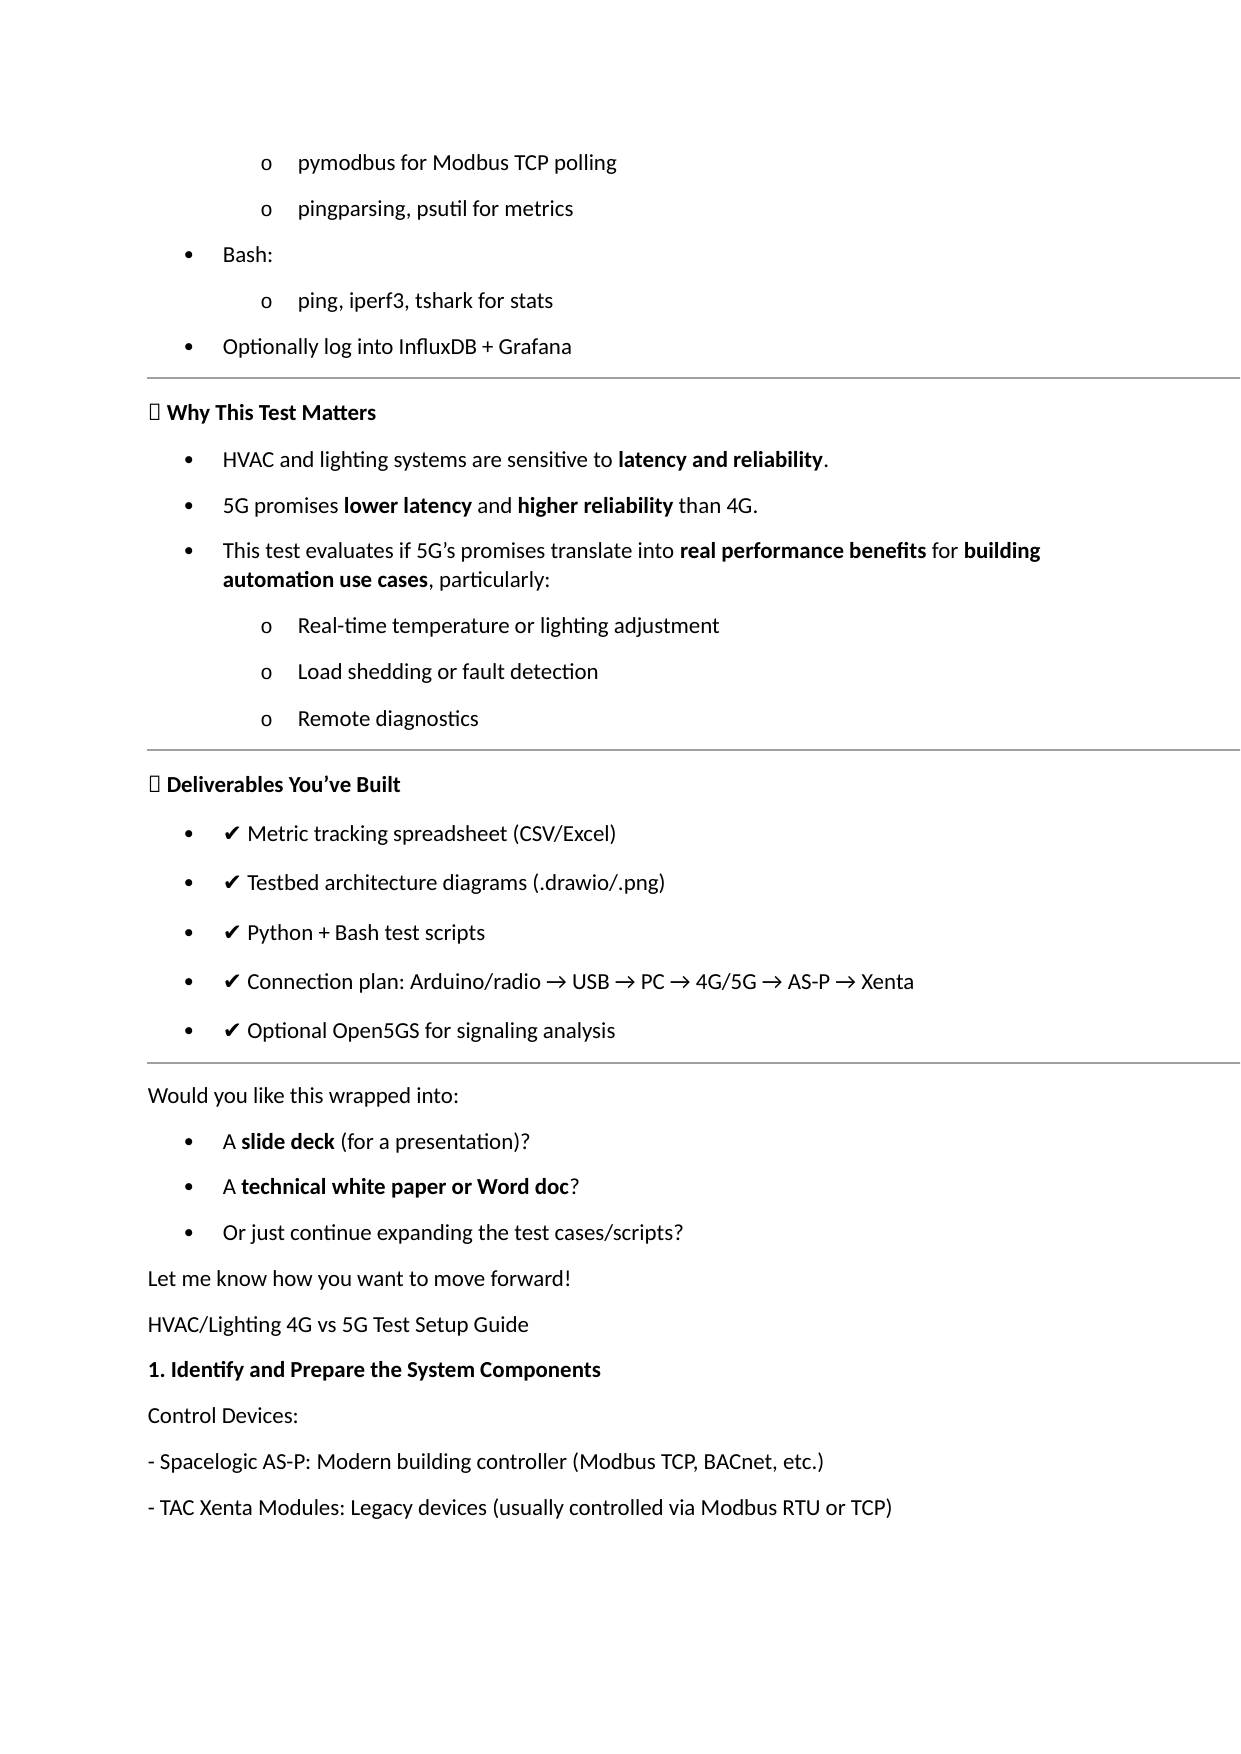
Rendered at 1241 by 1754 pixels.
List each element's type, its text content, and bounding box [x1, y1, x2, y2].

list ping, iperf3, tshark for stats [260, 286, 1093, 314]
list ✔️ Python + Bash test scripts [185, 916, 1093, 947]
list ✔️ Connection plan: Arduino/radio → USB → PC → 4G/5G → AS-P → Xenta [185, 965, 1093, 996]
list Bash: [185, 240, 1093, 268]
list 5G promises lower latency and higher reliability than 4G. [185, 491, 1093, 519]
text 1. Identify and Prepare the System Components [148, 1355, 1093, 1383]
list This test evaluates if 5G’s promises translate into real performance benefits for building automation use cases, particularly: [185, 536, 1093, 593]
list A technical white paper or Word doc? [185, 1172, 1093, 1201]
list ✔️ Optional Open5GS for signaling analysis [185, 1014, 1093, 1045]
text Control Devices: [148, 1401, 1093, 1429]
text - TAC Xenta Modules: Legacy devices (usually controlled via Modbus RTU or TCP) [148, 1493, 1093, 1521]
list Load shedding or fault detection [260, 657, 1093, 686]
list ✔️ Metric tracking spreadsheet (CSV/Excel) [185, 817, 1093, 848]
text HVAC/Lighting 4G vs 5G Test Setup Guide [148, 1310, 1093, 1338]
list ✔️ Testbed architecture diagrams (.drawio/.png) [185, 866, 1093, 898]
list Real-time temperature or lighting adjustment [260, 611, 1093, 640]
text - Spacelogic AS-P: Modern building controller (Modbus TCP, BACnet, etc.) [148, 1447, 1093, 1475]
text ✅ Deliverables You’ve Built [148, 768, 1093, 799]
list Optionally log into InfluxDB + Grafana [185, 332, 1093, 360]
list HVAC and lighting systems are sensitive to latency and reliability. [185, 445, 1093, 473]
text 🎯 Why This Test Matters [148, 396, 1093, 427]
list A slide deck (for a presentation)? [185, 1127, 1093, 1155]
list pymodbus for Modbus TCP polling [260, 148, 1093, 176]
list pingparsing, psutil for metrics [260, 194, 1093, 222]
text Would you like this wrapped into: [148, 1081, 1093, 1109]
list Or just continue expanding the test cases/scripts? [185, 1218, 1093, 1246]
list Remote diagnostics [260, 704, 1093, 732]
text Let me know how you want to move forward! [148, 1264, 1093, 1292]
